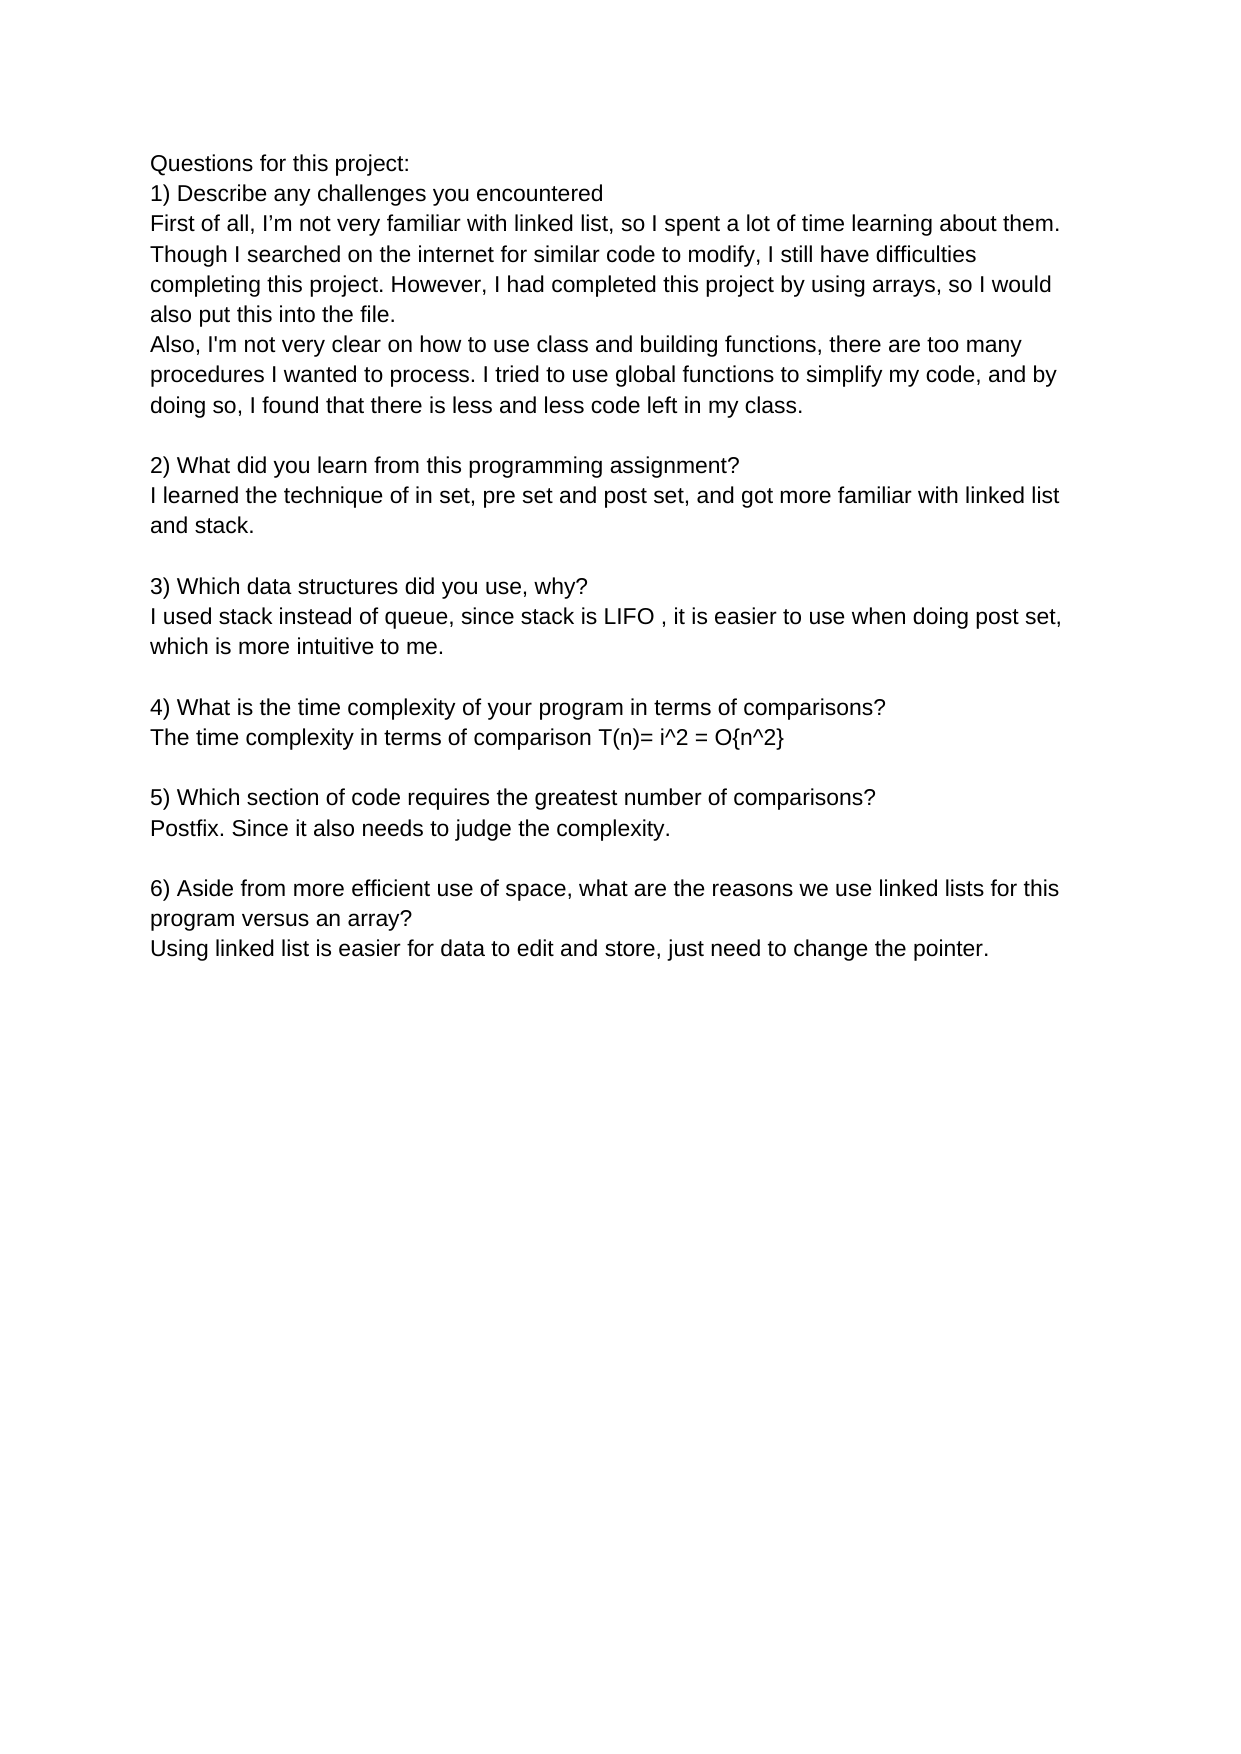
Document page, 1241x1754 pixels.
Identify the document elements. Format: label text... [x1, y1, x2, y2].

text Postfix. Since it also needs to judge the complexity. [150, 814, 1090, 841]
text I used stack instead of queue, since stack is LIFO , it is easier to use when doing post set, which is more intuitive to me. [150, 603, 1090, 660]
text 5) Which section of code requires the greatest number of comparisons? [150, 784, 1090, 811]
text Questions for this project: [150, 150, 1090, 176]
text 1) Describe any challenges you encountered [150, 180, 1090, 207]
text 6) Aside from more efficient use of space, what are the reasons we use linked lists for this program versus an array? [150, 875, 1090, 932]
text First of all, I’m not very familiar with linked list, so I spent a lot of time learning about them. Though I searched on the internet for similar code to modify, I still have difficulties completing this project. However, I had completed this project by using arrays, so I would also put this into the file. [150, 210, 1090, 327]
text 4) What is the time complexity of your program in terms of comparisons? [150, 694, 1090, 720]
text Using linked list is easier for data to edit and store, just need to change the pointer. [150, 935, 1090, 962]
text 2) What did you learn from this programming assignment? [150, 452, 1090, 478]
text Also, I'm not very clear on how to use class and building functions, there are too many procedures I wanted to process. I tried to use global functions to simplify my code, and by doing so, I found that there is less and less code left in my class. [150, 331, 1090, 418]
text The time complexity in terms of comparison T(n)= i^2 = O{n^2} [150, 724, 1090, 750]
text I learned the technique of in set, pre set and post set, and got more familiar with linked list and stack. [150, 482, 1090, 539]
text 3) Which data structures did you use, why? [150, 573, 1090, 599]
